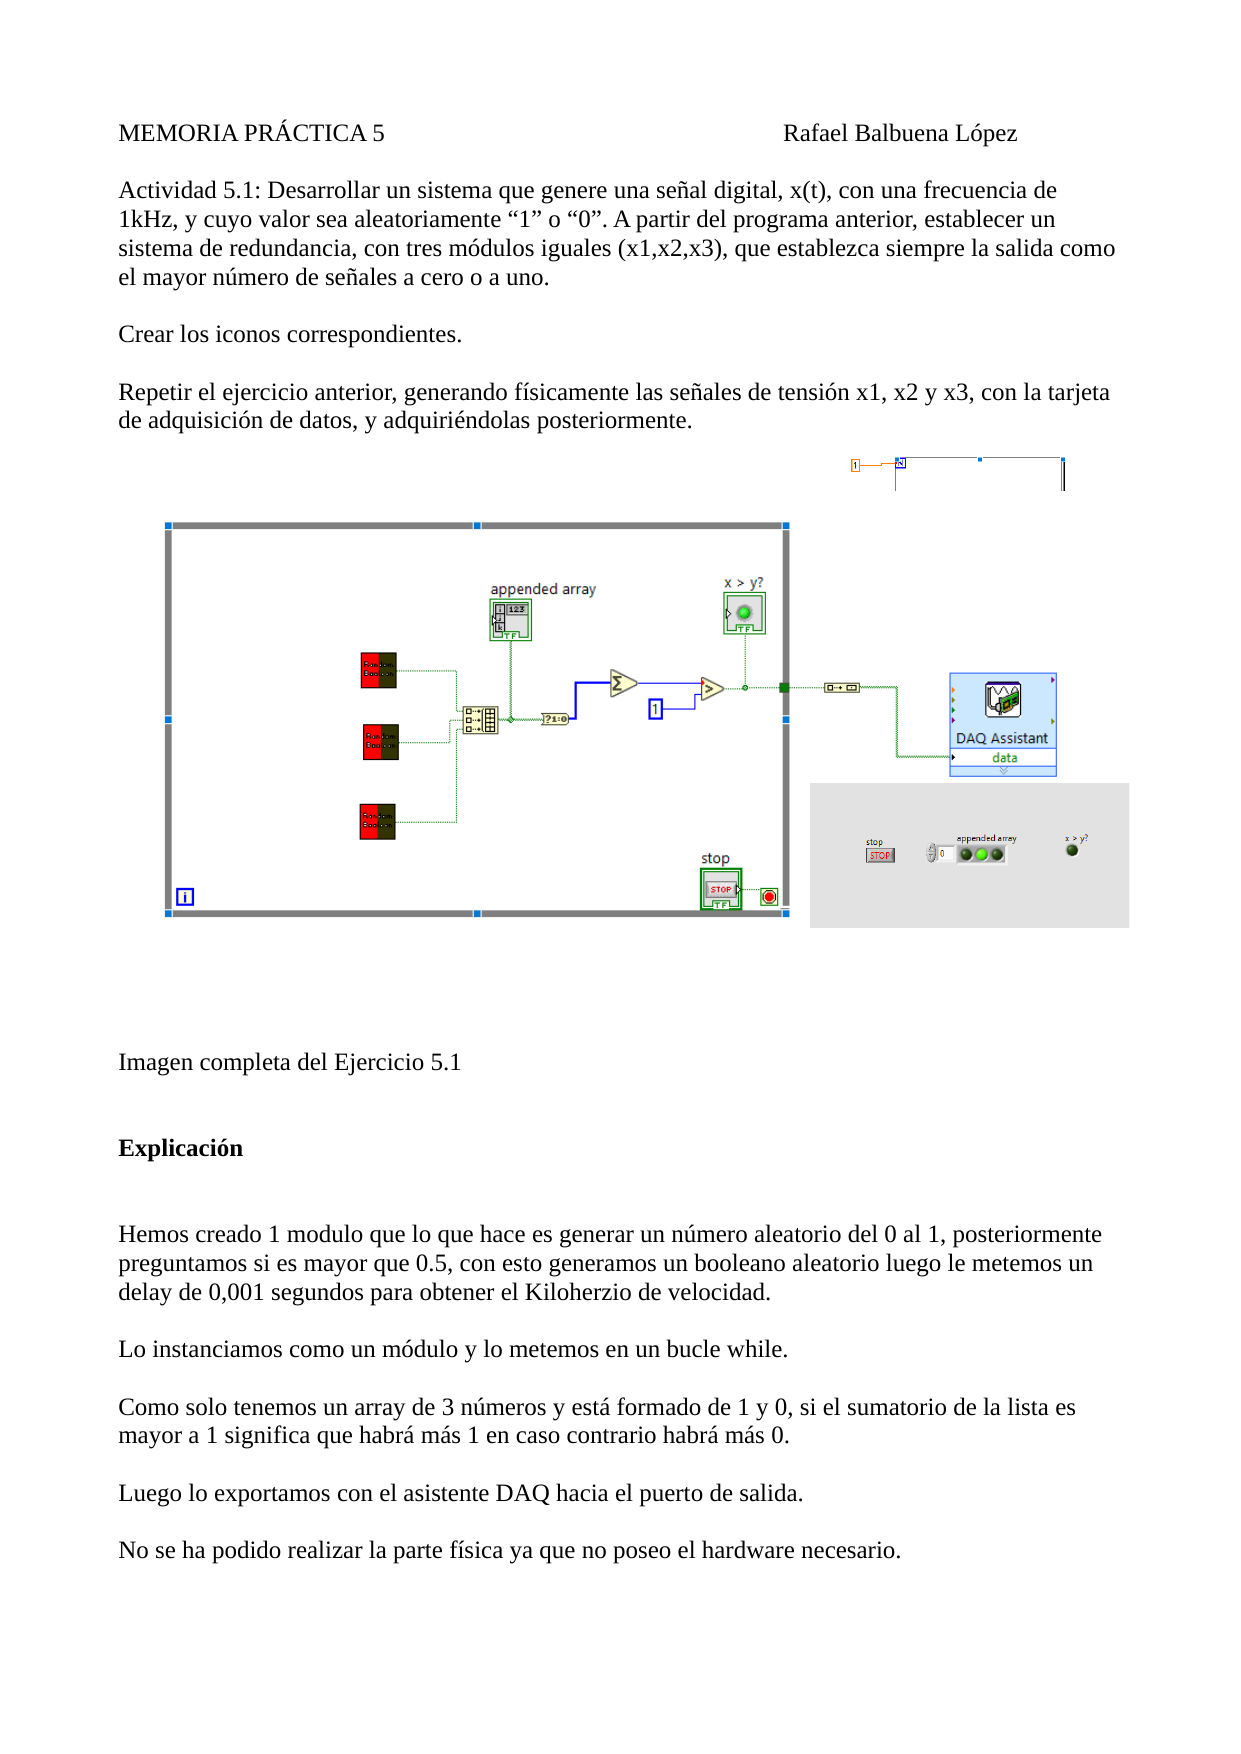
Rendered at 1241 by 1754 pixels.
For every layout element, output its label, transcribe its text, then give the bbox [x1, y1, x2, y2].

text Hemos creado 1 modulo que lo que hace es generar un número aleatorio del 0 al 1, posteriormente preguntamos si es mayor que 0.5, con esto generamos un booleano aleatorio luego le metemos un delay de 0,001 segundos para obtener el Kiloherzio de velocidad. [118, 1219, 1122, 1306]
text Actividad 5.1: Desarrollar un sistema que genere una señal digital, x(t), con una frecuencia de 1kHz, y cuyo valor sea aleatoriamente “1” o “0”. A partir del programa anterior, establecer un sistema de redundancia, con tres módulos iguales (x1,x2,x3), que establezca siempre la salida como el mayor número de señales a cero o a uno. [118, 176, 1122, 291]
text Imagen completa del Ejercicio 5.1 [118, 1047, 1122, 1076]
text Crear los iconos correspondientes. [118, 319, 1122, 348]
text Como solo tenemos un array de 3 números y está formado de 1 y 0, si el sumatorio de la lista es mayor a 1 significa que habrá más 1 en caso contrario habrá más 0. [118, 1392, 1122, 1449]
text Explicación [118, 1133, 1122, 1162]
text No se ha podido realizar la parte física ya que no poseo el hardware necesario. [118, 1536, 1122, 1564]
text Luego lo exportamos con el asistente DAQ hacia el puerto de salida. [118, 1478, 1122, 1507]
text MEMORIA PRÁCTICA 5 Rafael Balbuena López [118, 118, 1122, 147]
text Repetir el ejercicio anterior, generando físicamente las señales de tensión x1, x2 y x3, con la tarjeta de adquisición de datos, y adquiriéndolas posteriormente. [118, 377, 1122, 434]
text Lo instanciamos como un módulo y lo metemos en un bucle while. [118, 1334, 1122, 1363]
